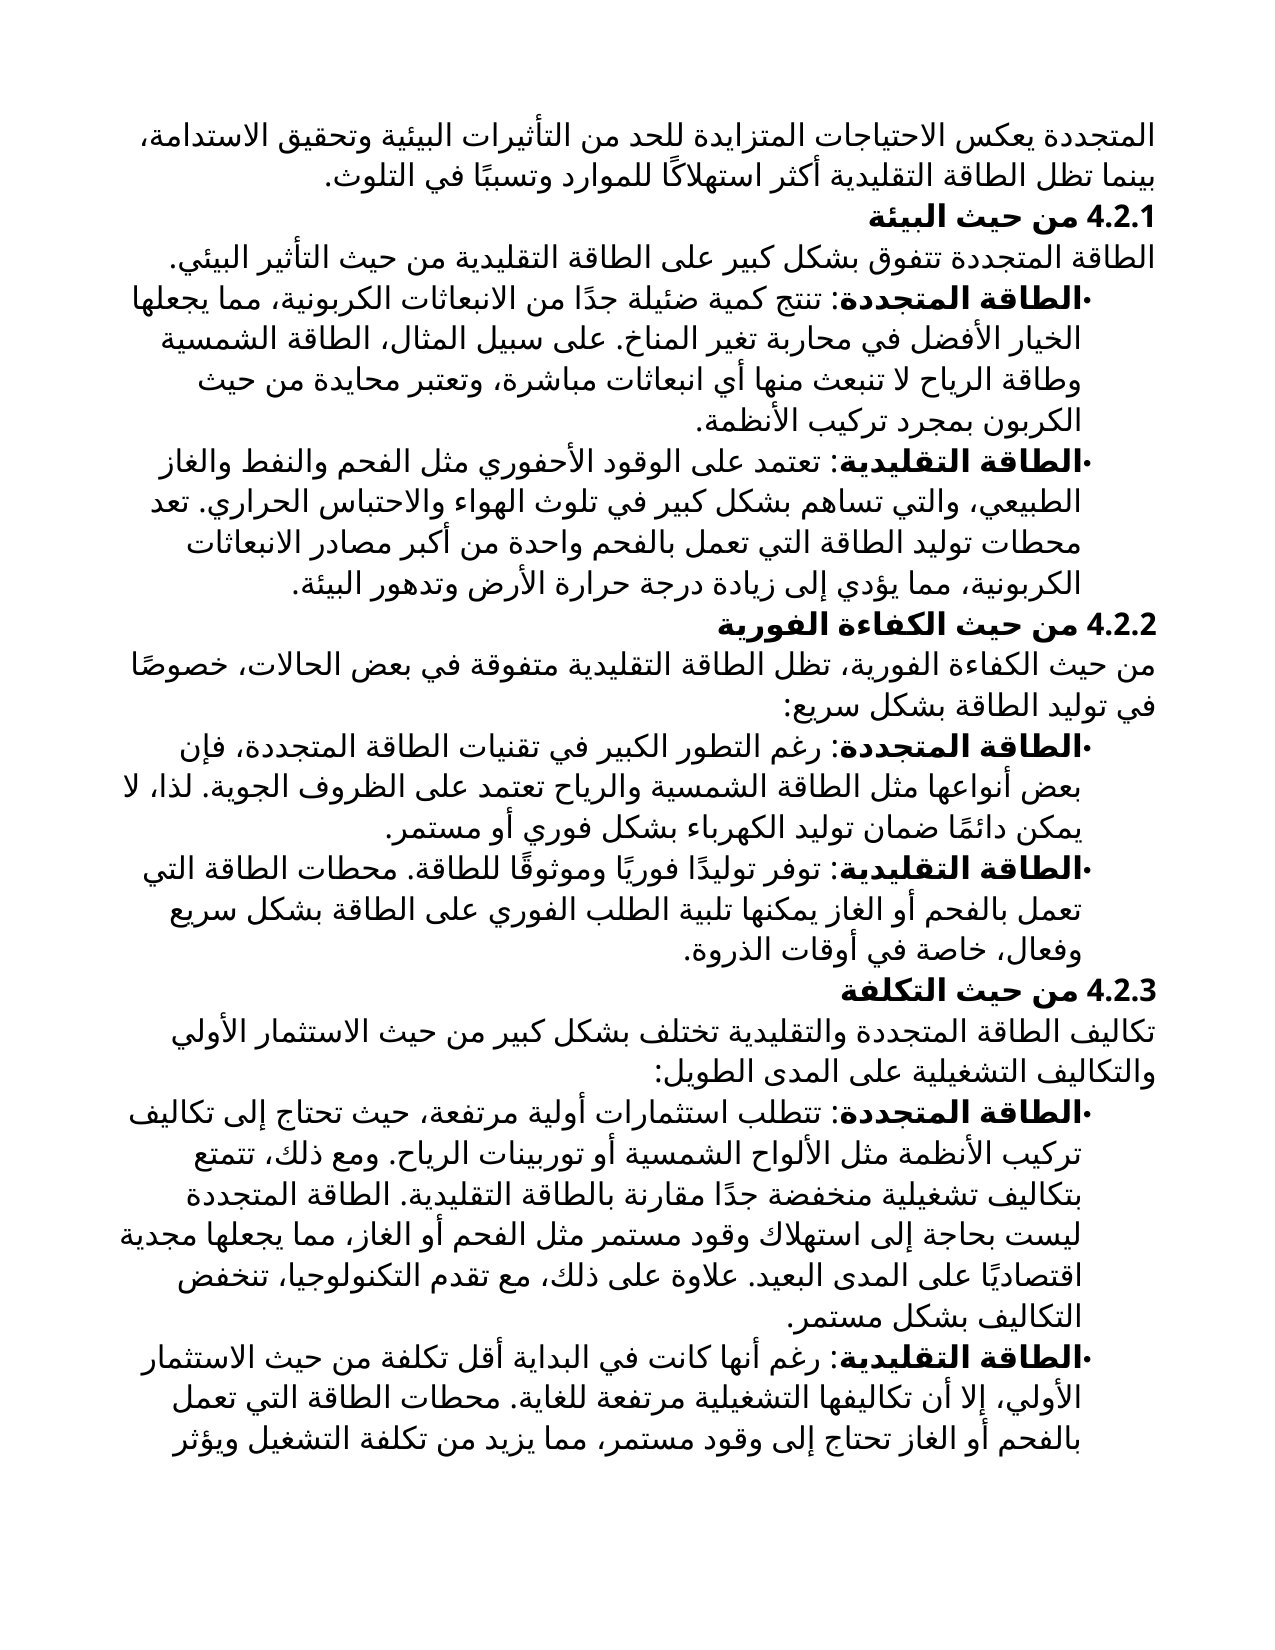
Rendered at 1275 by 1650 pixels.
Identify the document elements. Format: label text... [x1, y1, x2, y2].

list الطاقة المتجددة: تنتج كمية ضئيلة جدًا من الانبعاثات الكربونية، مما يجعلها الخيار الأفضل في محاربة تغير المناخ. على سبيل المثال، الطاقة الشمسية وطاقة الرياح لا تنبعث منها أي انبعاثات مباشرة، وتعتبر محايدة من حيث الكربون بمجرد تركيب الأنظمة. [118, 281, 1112, 444]
list الطاقة المتجددة: تتطلب استثمارات أولية مرتفعة، حيث تحتاج إلى تكاليف تركيب الأنظمة مثل الألواح الشمسية أو توربينات الرياح. ومع ذلك، تتمتع بتكاليف تشغيلية منخفضة جدًا مقارنة بالطاقة التقليدية. الطاقة المتجددة ليست بحاجة إلى استهلاك وقود مستمر مثل الفحم أو الغاز، مما يجعلها مجدية اقتصاديًا على المدى البعيد. علاوة على ذلك، مع تقدم التكنولوجيا، تنخفض التكاليف بشكل مستمر. [118, 1096, 1112, 1340]
text من حيث الكفاءة الفورية، تظل الطاقة التقليدية متفوقة في بعض الحالات، خصوصًا في توليد الطاقة بشكل سريع: [118, 648, 1157, 729]
text مقارنة الطاقة التقليدية والطاقة المتجددة تُظهر الفروق الكبيرة بين النوعين من حيث التأثير البيئي، الكفاءة التشغيلية، التكلفة، والمستقبل. إن التوجه نحو الطاقة المتجددة يعكس الاحتياجات المتزايدة للحد من التأثيرات البيئية وتحقيق الاستدامة، بينما تظل الطاقة التقليدية أكثر استهلاكًا للموارد وتسببًا في التلوث. [118, 118, 1157, 199]
list الطاقة التقليدية: تعتمد على الوقود الأحفوري مثل الفحم والنفط والغاز الطبيعي، والتي تساهم بشكل كبير في تلوث الهواء والاحتباس الحراري. تعد محطات توليد الطاقة التي تعمل بالفحم واحدة من أكبر مصادر الانبعاثات الكربونية، مما يؤدي إلى زيادة درجة حرارة الأرض وتدهور البيئة. [118, 444, 1112, 607]
text 4.2.3 من حيث التكلفة [118, 973, 1157, 1014]
list الطاقة التقليدية: توفر توليدًا فوريًا وموثوقًا للطاقة. محطات الطاقة التي تعمل بالفحم أو الغاز يمكنها تلبية الطلب الفوري على الطاقة بشكل سريع وفعال، خاصة في أوقات الذروة. [118, 851, 1112, 973]
text 4.2.2 من حيث الكفاءة الفورية [118, 607, 1157, 648]
list الطاقة التقليدية: رغم أنها كانت في البداية أقل تكلفة من حيث الاستثمار الأولي، إلا أن تكاليفها التشغيلية مرتفعة للغاية. محطات الطاقة التي تعمل بالفحم أو الغاز تحتاج إلى وقود مستمر، مما يزيد من تكلفة التشغيل ويؤثر على الاقتصاد على المدى الطويل. كما أن الحاجة إلى صيانة المحطات قد تكون مرتفعة. [118, 1340, 1112, 1462]
text تكاليف الطاقة المتجددة والتقليدية تختلف بشكل كبير من حيث الاستثمار الأولي والتكاليف التشغيلية على المدى الطويل: [118, 1014, 1157, 1096]
list الطاقة المتجددة: رغم التطور الكبير في تقنيات الطاقة المتجددة، فإن بعض أنواعها مثل الطاقة الشمسية والرياح تعتمد على الظروف الجوية. لذا، لا يمكن دائمًا ضمان توليد الكهرباء بشكل فوري أو مستمر. [118, 729, 1112, 851]
text 4.2.1 من حيث البيئة [118, 199, 1157, 240]
text الطاقة المتجددة تتفوق بشكل كبير على الطاقة التقليدية من حيث التأثير البيئي. [118, 240, 1157, 281]
